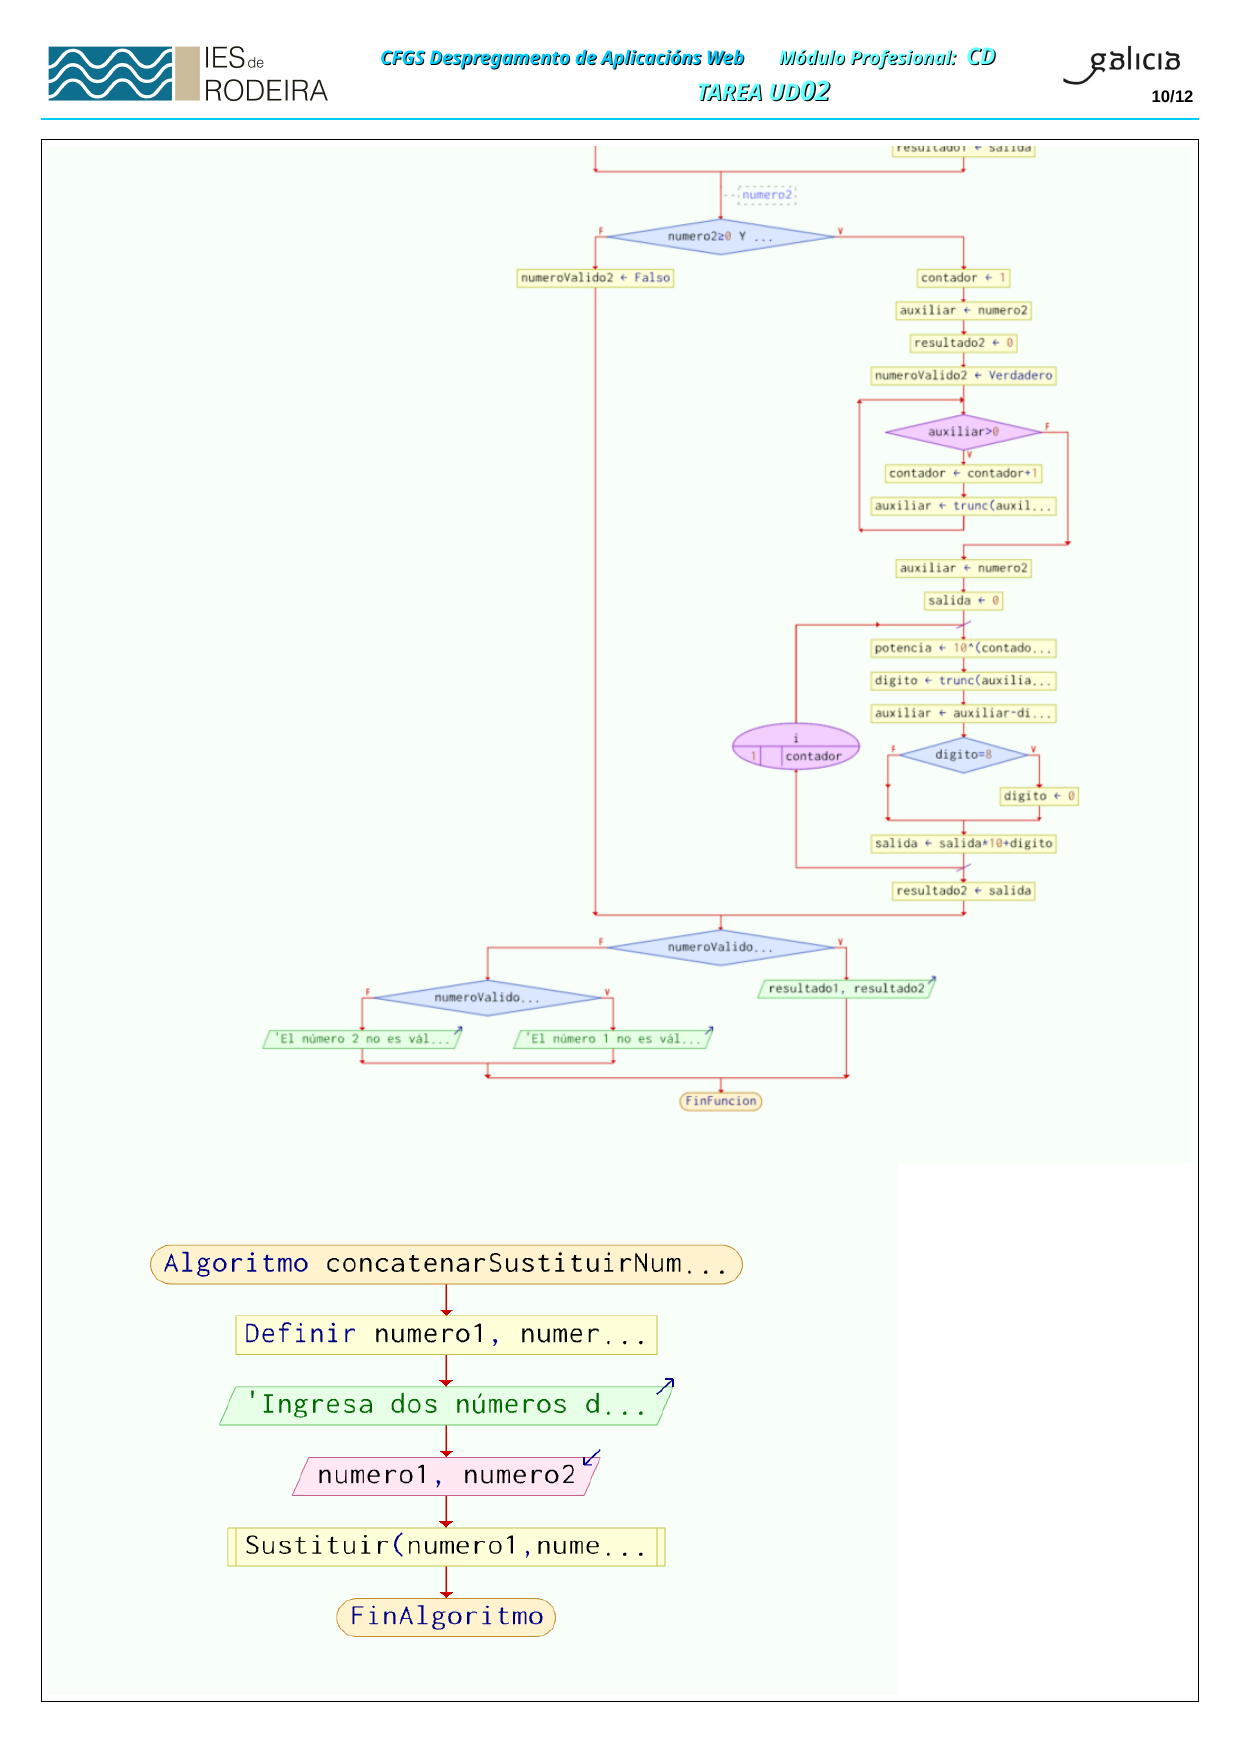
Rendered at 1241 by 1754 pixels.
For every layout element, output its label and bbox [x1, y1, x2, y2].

table_header [42, 140, 1198, 1701]
picture [47, 146, 1194, 1695]
picture [1064, 43, 1185, 88]
picture [47, 45, 331, 102]
